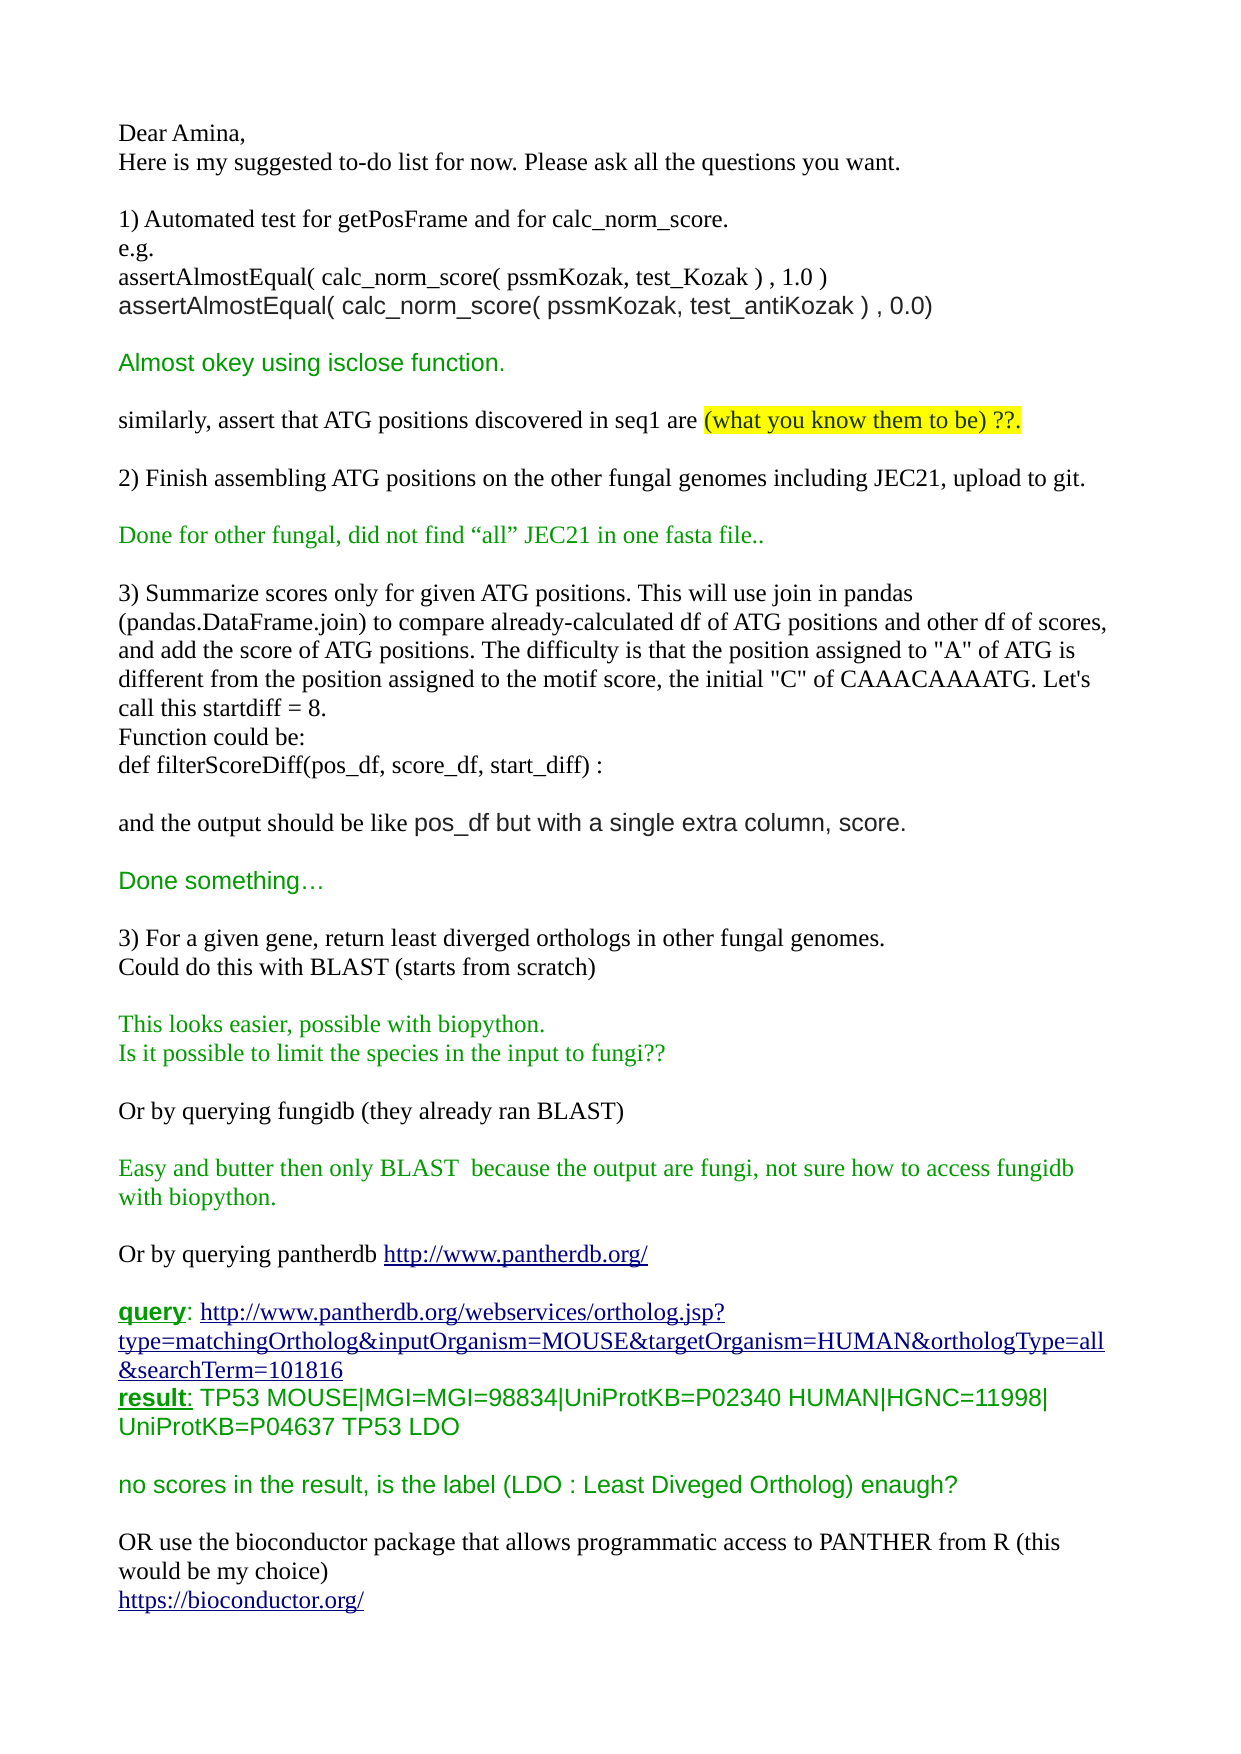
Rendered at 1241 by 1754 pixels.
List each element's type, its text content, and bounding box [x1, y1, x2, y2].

text Or by querying pantherdb http://www.pantherdb.org/ [118, 1239, 1122, 1268]
text Or by querying fungidb (they already ran BLAST) [118, 1096, 1122, 1124]
text assertAlmostEqual( calc_norm_score( pssmKozak, test_antiKozak ) , 0.0) [118, 291, 1122, 319]
text query: http://www.pantherdb.org/webservices/ortholog.jsp?type=matchingOrtholog&inputOrganism=MOUSE&targetOrganism=HUMAN&orthologType=all&searchTerm=101816 [118, 1297, 1122, 1383]
text Is it possible to limit the species in the input to fungi?? [118, 1038, 1122, 1067]
text 3) For a given gene, return least diverged orthologs in other fungal genomes. [118, 923, 1122, 952]
text This looks easier, possible with biopython. [118, 1009, 1122, 1038]
text Here is my suggested to-do list for now. Please ask all the questions you want. [118, 147, 1122, 176]
text def filterScoreDiff(pos_df, score_df, start_diff) : [118, 751, 1122, 779]
text and the output should be like pos_df but with a single extra column, score. [118, 808, 1122, 837]
text 3) Summarize scores only for given ATG positions. This will use join in pandas (pandas.DataFrame.join) to compare already-calculated df of ATG positions and other df of scores, and add the score of ATG positions. The difficulty is that the position assigned to "A" of ATG is different from the position assigned to the motif score, the initial "C" of CAAACAAAATG. Let's call this startdiff = 8. [118, 578, 1122, 722]
text Easy and butter then only BLAST because the output are fungi, not sure how to access fungidb with biopython. [118, 1153, 1122, 1211]
text Could do this with BLAST (starts from scratch) [118, 952, 1122, 981]
text similarly, assert that ATG positions discovered in seq1 are (what you know them to be) ??. [118, 406, 1122, 434]
text OR use the bioconductor package that allows programmatic access to PANTHER from R (this would be my choice) [118, 1527, 1122, 1585]
text Dear Amina, [118, 118, 1122, 147]
text assertAlmostEqual( calc_norm_score( pssmKozak, test_Kozak ) , 1.0 ) [118, 262, 1122, 291]
text e.g. [118, 233, 1122, 262]
text Done for other fungal, did not find “all” JEC21 in one fasta file.. [118, 521, 1122, 549]
text result: TP53 MOUSE|MGI=MGI=98834|UniProtKB=P02340 HUMAN|HGNC=11998|UniProtKB=P04637 TP53 LDO [118, 1383, 1122, 1441]
text 2) Finish assembling ATG positions on the other fungal genomes including JEC21, upload to git. [118, 463, 1122, 492]
text Done something… [118, 866, 1122, 894]
text Function could be: [118, 722, 1122, 751]
text 1) Automated test for getPosFrame and for calc_norm_score. [118, 204, 1122, 233]
text Almost okey using isclose function. [118, 348, 1122, 377]
text https://bioconductor.org/ [118, 1585, 1122, 1613]
text no scores in the result, is the label (LDO : Least Diveged Ortholog) enaugh? [118, 1470, 1122, 1498]
